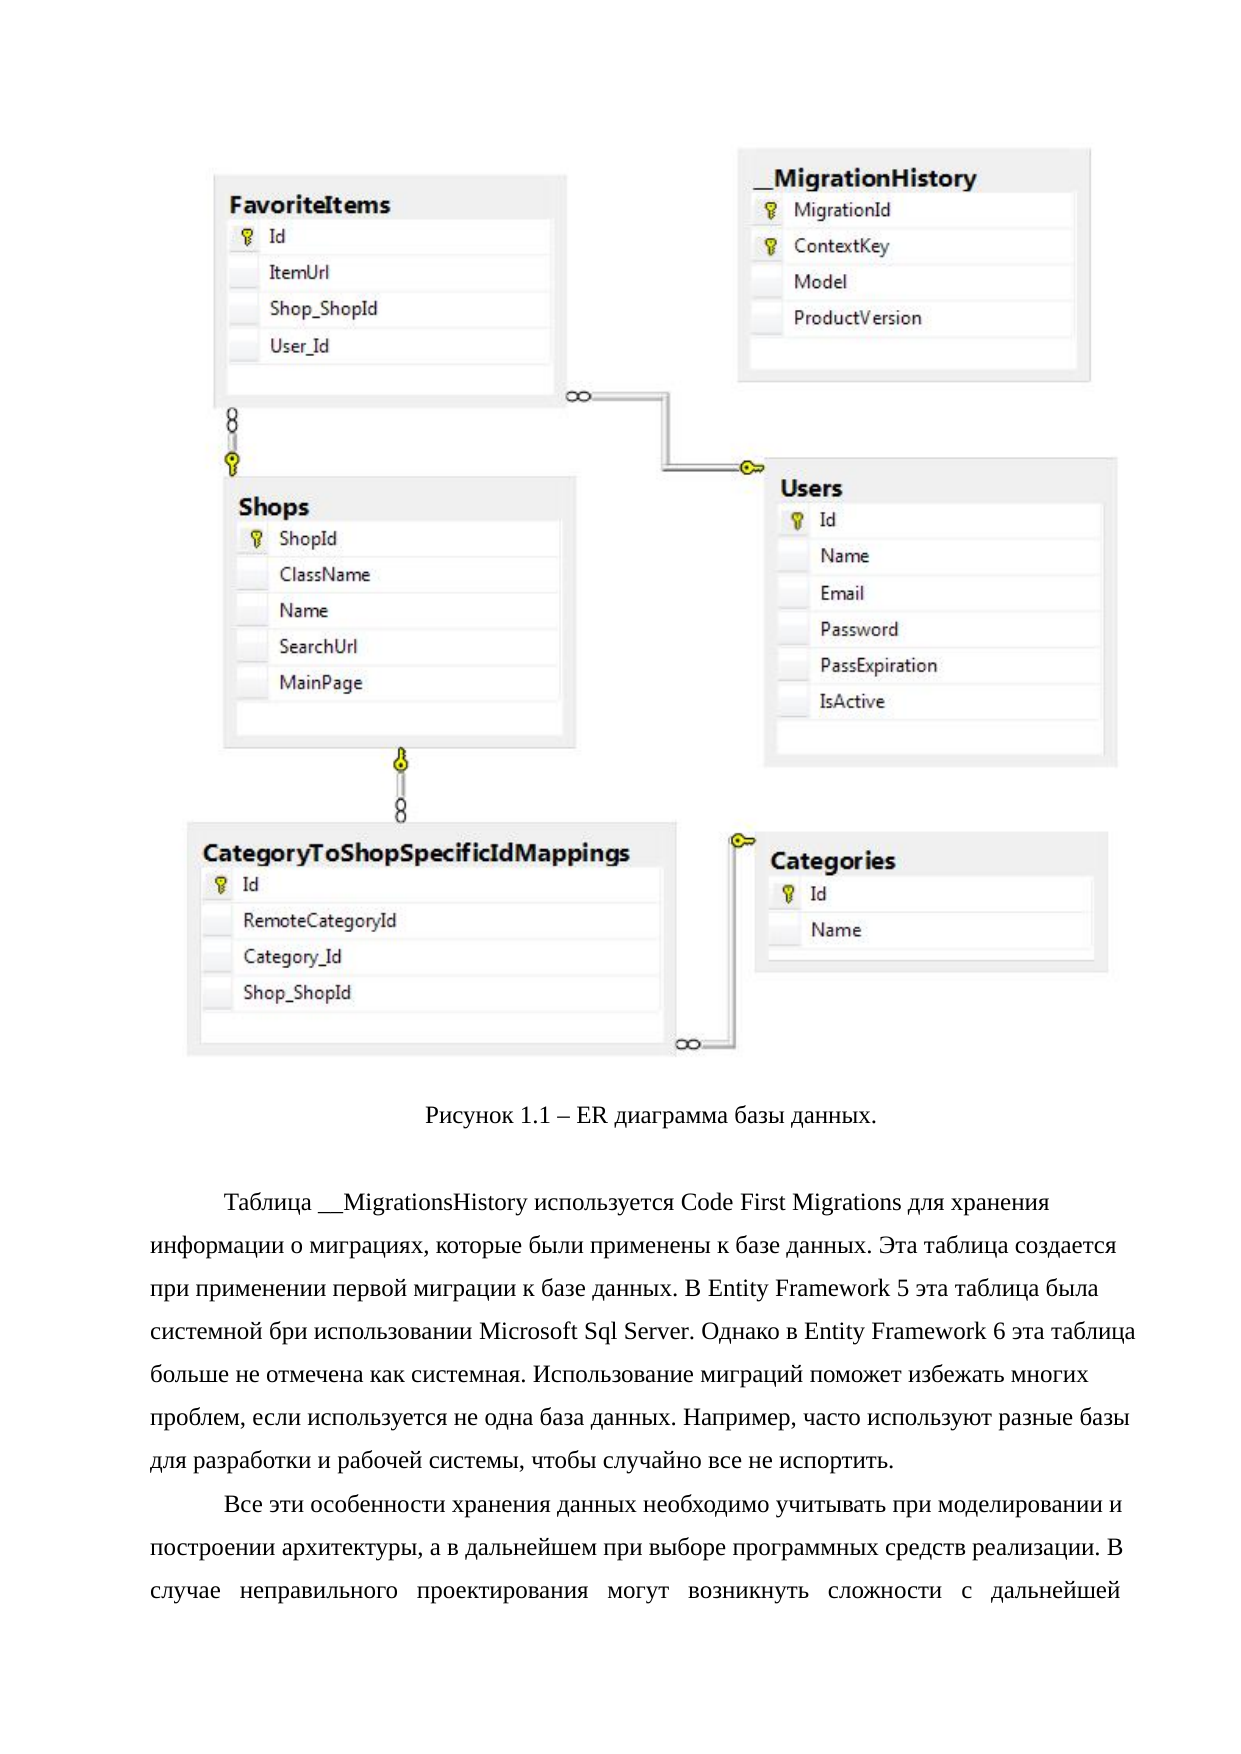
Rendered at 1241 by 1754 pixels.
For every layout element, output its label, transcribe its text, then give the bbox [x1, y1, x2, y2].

text построении архитектуры, а в дальнейшем при выборе программных средств реализации. В [150, 1532, 1152, 1561]
text случае неправильного проектирования могут возникнуть сложности с дальнейшей [150, 1575, 1152, 1604]
text Рисунок 1.1 – ER диаграмма базы данных. [150, 1101, 1152, 1129]
text Таблица __MigrationsHistory используется Code First Migrations для хранения информации о миграциях, которые были применены к базе данных. Эта таблица создается при применении первой миграции к базе данных. В Entity Framework 5 эта таблица была системной бри использовании Microsoft Sql Server. Однако в Entity Framework 6 эта таблица больше не отмечена как системная. Использование миграций поможет избежать многих проблем, если используется не одна база данных. Например, часто используют разные базы для разработки и рабочей системы, чтобы случайно все не испортить. [150, 1187, 1152, 1474]
text Все эти особенности хранения данных необходимо учитывать при моделировании и [150, 1489, 1152, 1517]
